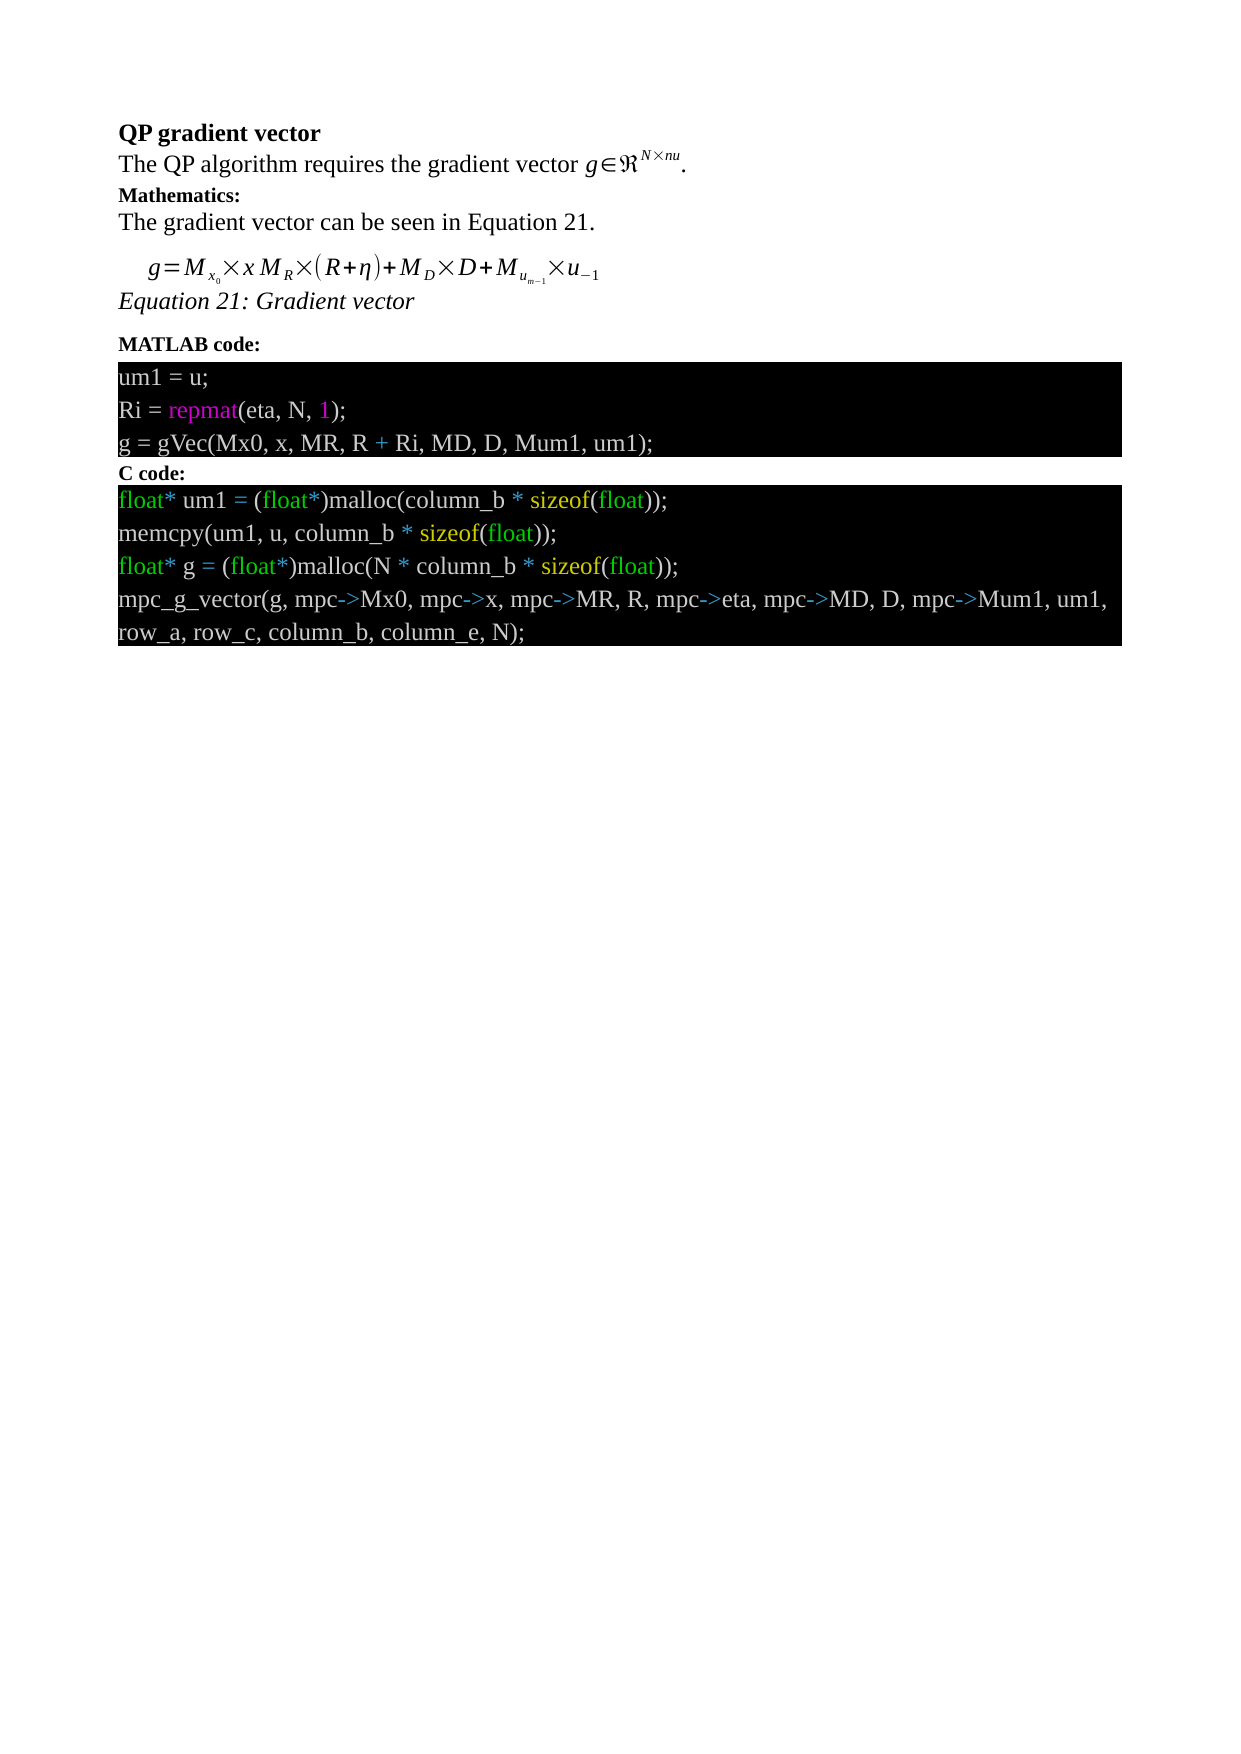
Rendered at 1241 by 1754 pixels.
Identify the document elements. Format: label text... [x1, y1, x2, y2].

subtitle Mathematics: [118, 182, 1122, 207]
subtitle QP gradient vector [118, 118, 1122, 147]
text The gradient vector can be seen in Equation 21. [118, 207, 1122, 235]
text um1 = u; [118, 362, 1122, 391]
text float* um1 = (float*)malloc(column_b * sizeof(float)); [118, 485, 1122, 514]
text mpc_g_vector(g, mpc->Mx0, mpc->x, mpc->MR, R, mpc->eta, mpc->MD, D, mpc->Mum1, um1, row_a, row_c, column_b, column_e, N); [118, 584, 1122, 646]
text Equation 21: Gradient vector [118, 252, 628, 315]
subtitle MATLAB code: [118, 332, 1122, 356]
text Ri = repmat(eta, N, 1); [118, 395, 1122, 424]
text The QP algorithm requires the gradient vector . [118, 147, 1122, 178]
subtitle C code: [118, 461, 1122, 485]
text memcpy(um1, u, column_b * sizeof(float)); [118, 518, 1122, 547]
text float* g = (float*)malloc(N * column_b * sizeof(float)); [118, 551, 1122, 580]
text g = gVec(Mx0, x, MR, R + Ri, MD, D, Mum1, um1); [118, 428, 1122, 457]
